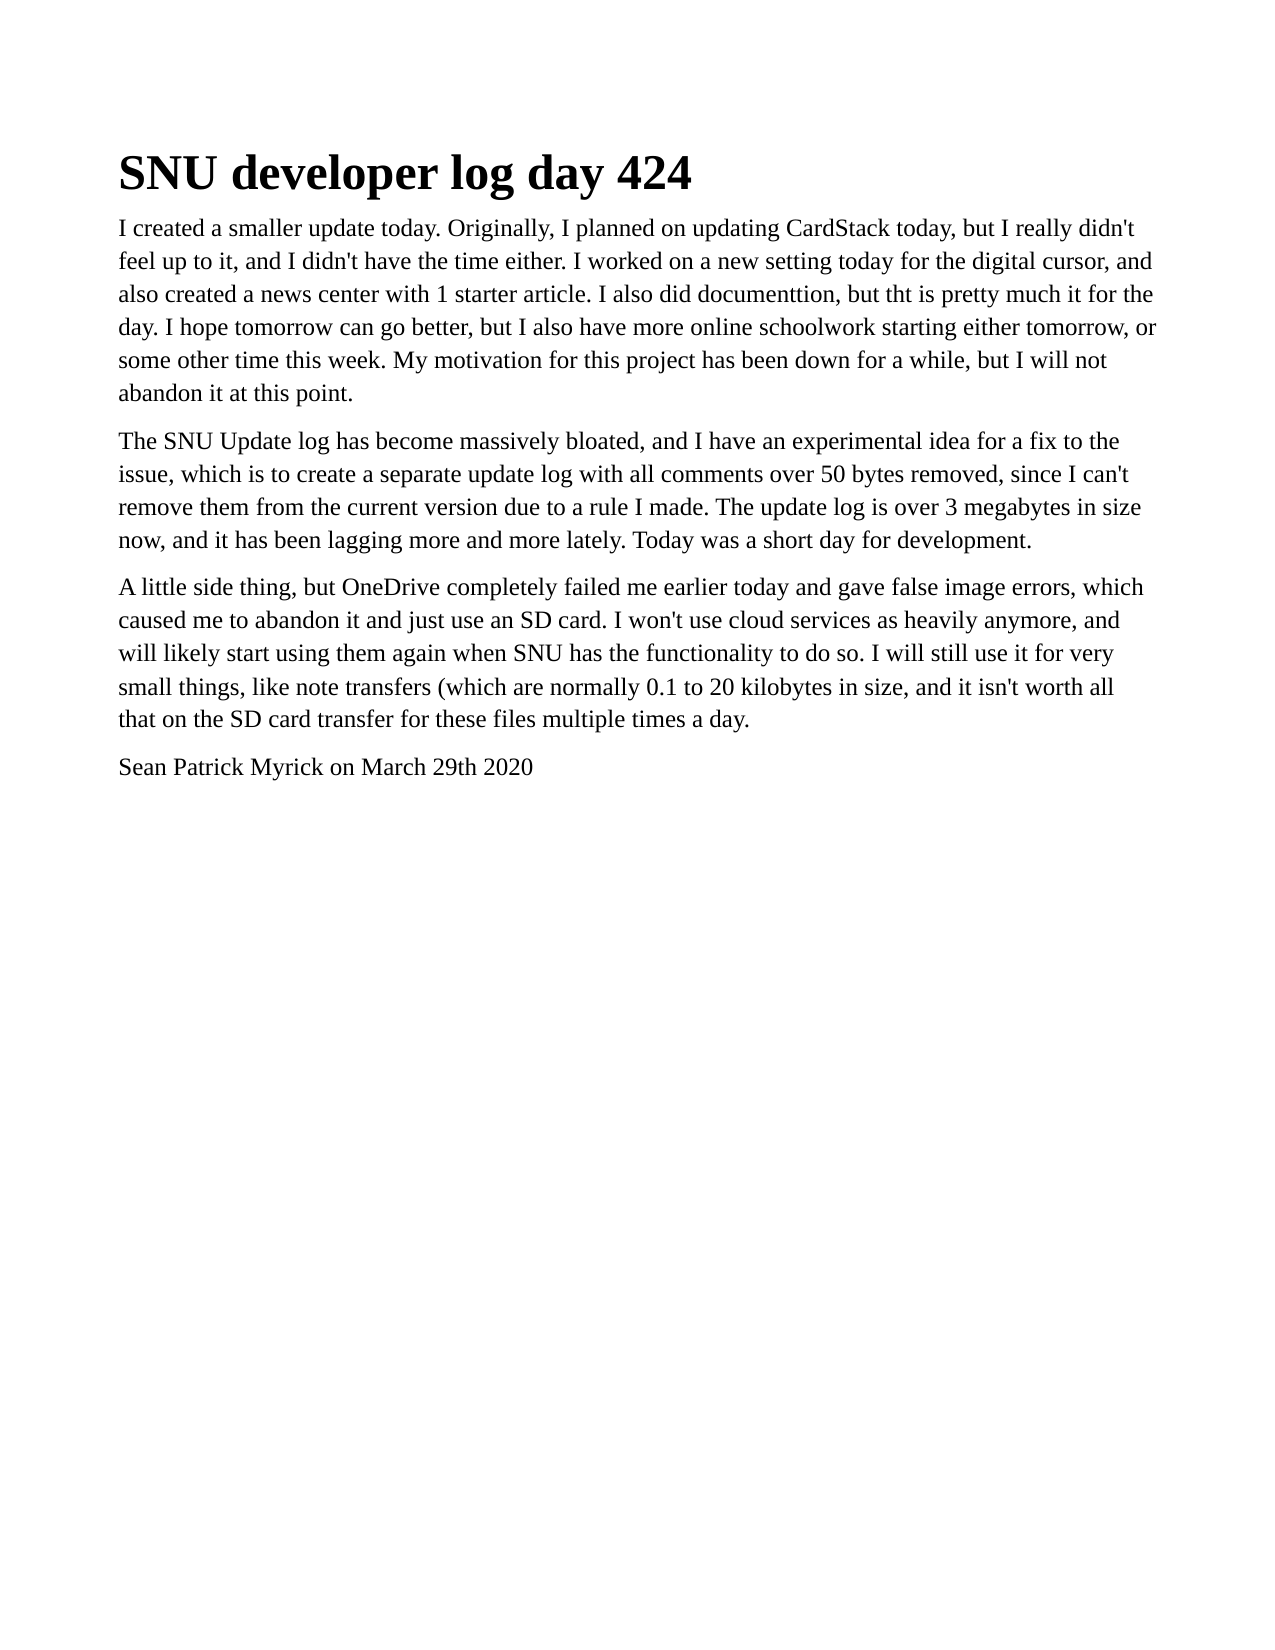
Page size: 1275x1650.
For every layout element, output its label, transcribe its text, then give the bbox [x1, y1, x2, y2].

text The SNU Update log has become massively bloated, and I have an experimental idea for a fix to the issue, which is to create a separate update log with all comments over 50 bytes removed, since I can't remove them from the current version due to a rule I made. The update log is over 3 megabytes in size now, and it has been lagging more and more lately. Today was a short day for development. [118, 426, 1157, 554]
text Sean Patrick Myrick on March 29th 2020 [118, 752, 1157, 781]
text I created a smaller update today. Originally, I planned on updating CardStack today, but I really didn't feel up to it, and I didn't have the time either. I worked on a new setting today for the digital cursor, and also created a news center with 1 starter article. I also did documenttion, but tht is pretty much it for the day. I hope tomorrow can go better, but I also have more online schoolwork starting either tomorrow, or some other time this week. My motivation for this project has been down for a while, but I will not abandon it at this point. [118, 213, 1157, 407]
subtitle SNU developer log day 424 [118, 143, 1157, 201]
text A little side thing, but OneDrive completely failed me earlier today and gave false image errors, which caused me to abandon it and just use an SD card. I won't use cloud services as heavily anymore, and will likely start using them again when SNU has the functionality to do so. I will still use it for very small things, like note transfers (which are normally 0.1 to 20 kilobytes in size, and it isn't worth all that on the SD card transfer for these files multiple times a day. [118, 572, 1157, 733]
